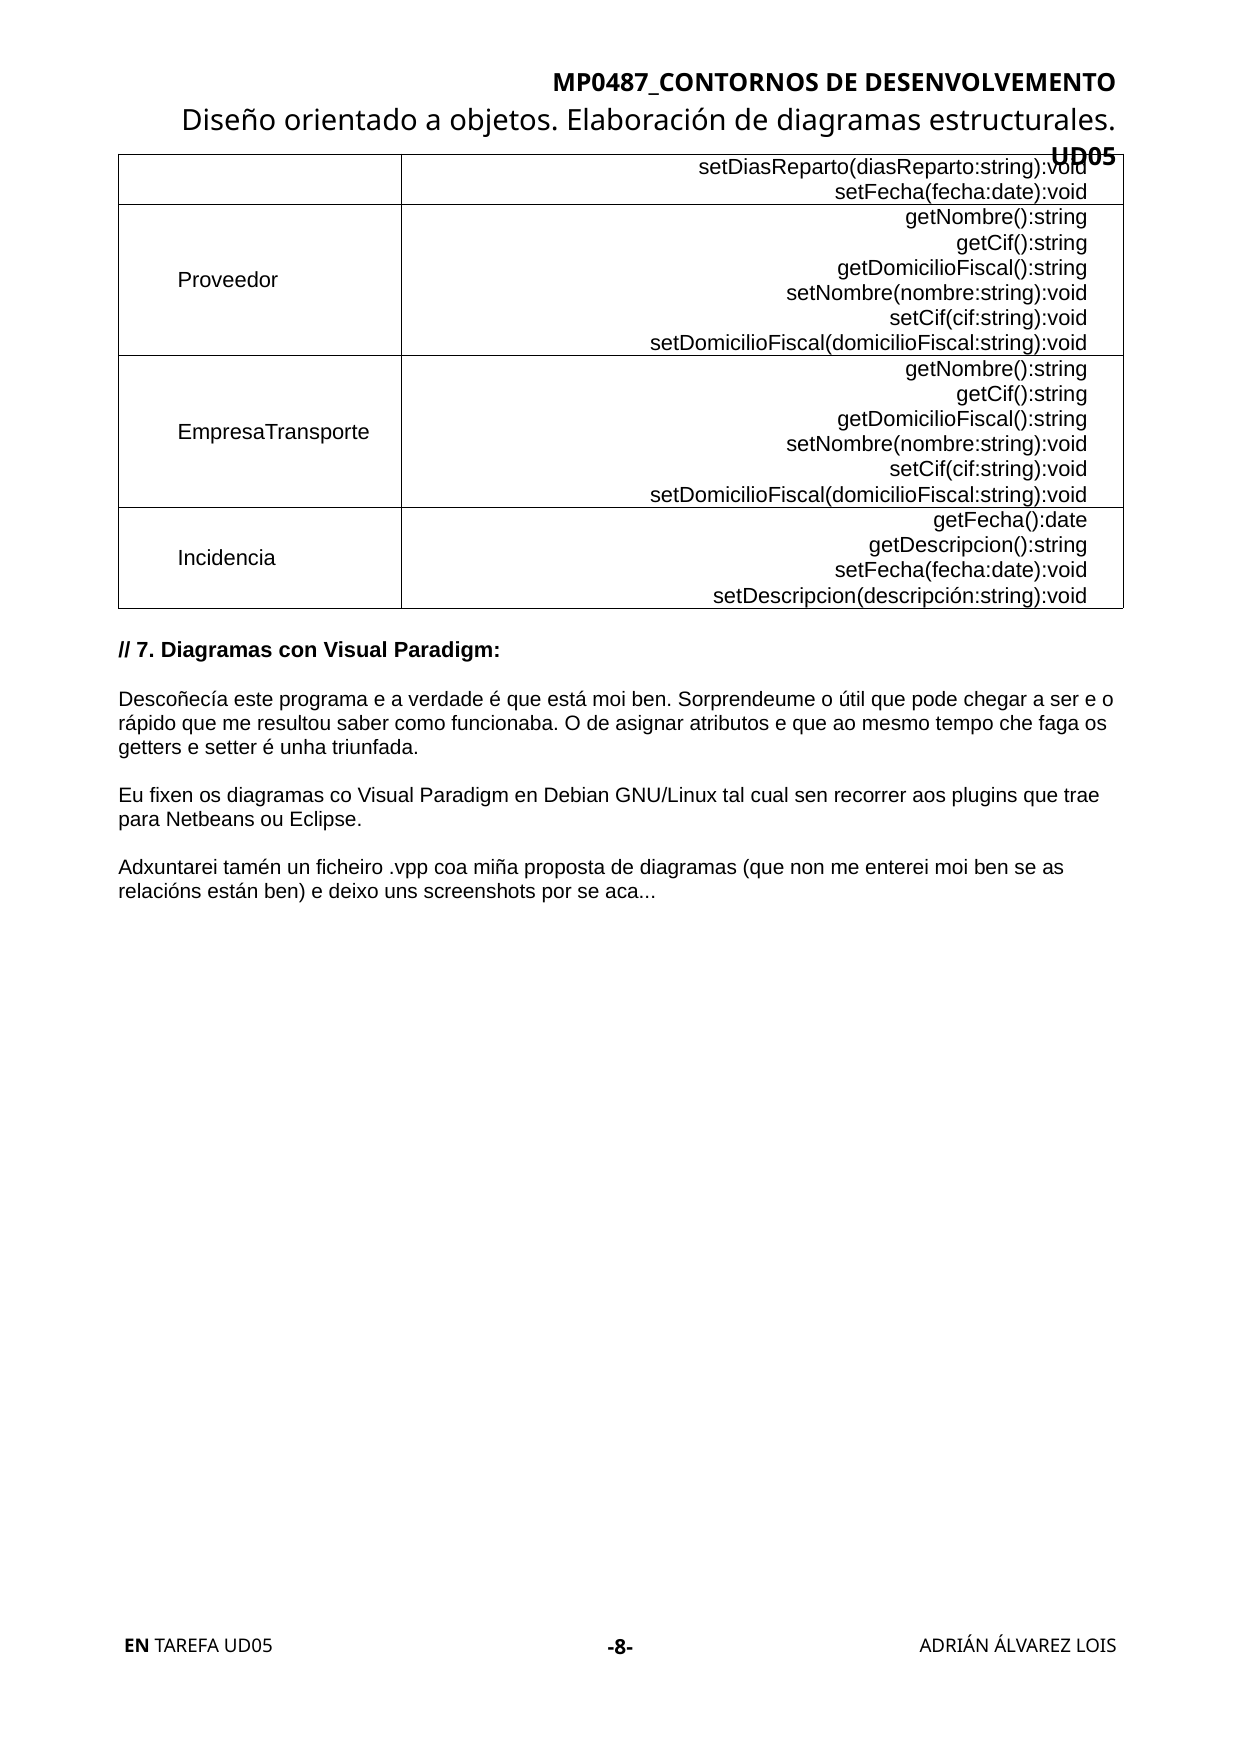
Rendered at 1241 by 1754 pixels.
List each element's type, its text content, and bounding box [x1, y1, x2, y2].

table_cell getFecha():date getDescripcion():string setFecha(fecha:date):void setDescripcion(descripción:string):void [402, 508, 1123, 608]
table_cell Incidencia [119, 508, 401, 608]
table_cell getNombre():string getCif():string getDomicilioFiscal():string setNombre(nombre:string):void setCif(cif:string):void setDomicilioFiscal(domicilioFiscal:string):void [402, 356, 1123, 507]
text Descoñecía este programa e a verdade é que está moi ben. Sorprendeume o útil que pode chegar a ser e o rápido que me resultou saber como funcionaba. O de asignar atributos e que ao mesmo tempo che faga os getters e setter é unha triunfada. [118, 687, 1122, 759]
table_cell EmpresaTransporte [119, 356, 401, 507]
text Eu fixen os diagramas co Visual Paradigm en Debian GNU/Linux tal cual sen recorrer aos plugins que trae para Netbeans ou Eclipse. [118, 783, 1122, 831]
table_cell getAreaInfluencia():string getDiasReparto():string getFecha():date setAreaInfluencia(areaInfluencia:string):void setDiasReparto(diasReparto:string):void setFecha(fecha:date):void [402, 155, 1123, 204]
table_cell [119, 155, 401, 204]
table_cell Proveedor [119, 205, 401, 355]
table_cell getNombre():string getCif():string getDomicilioFiscal():string setNombre(nombre:string):void setCif(cif:string):void setDomicilioFiscal(domicilioFiscal:string):void [402, 205, 1123, 355]
text Adxuntarei tamén un ficheiro .vpp coa miña proposta de diagramas (que non me enterei moi ben se as relacións están ben) e deixo uns screenshots por se aca... [118, 855, 1122, 903]
text // 7. Diagramas con Visual Paradigm: [118, 637, 1122, 662]
